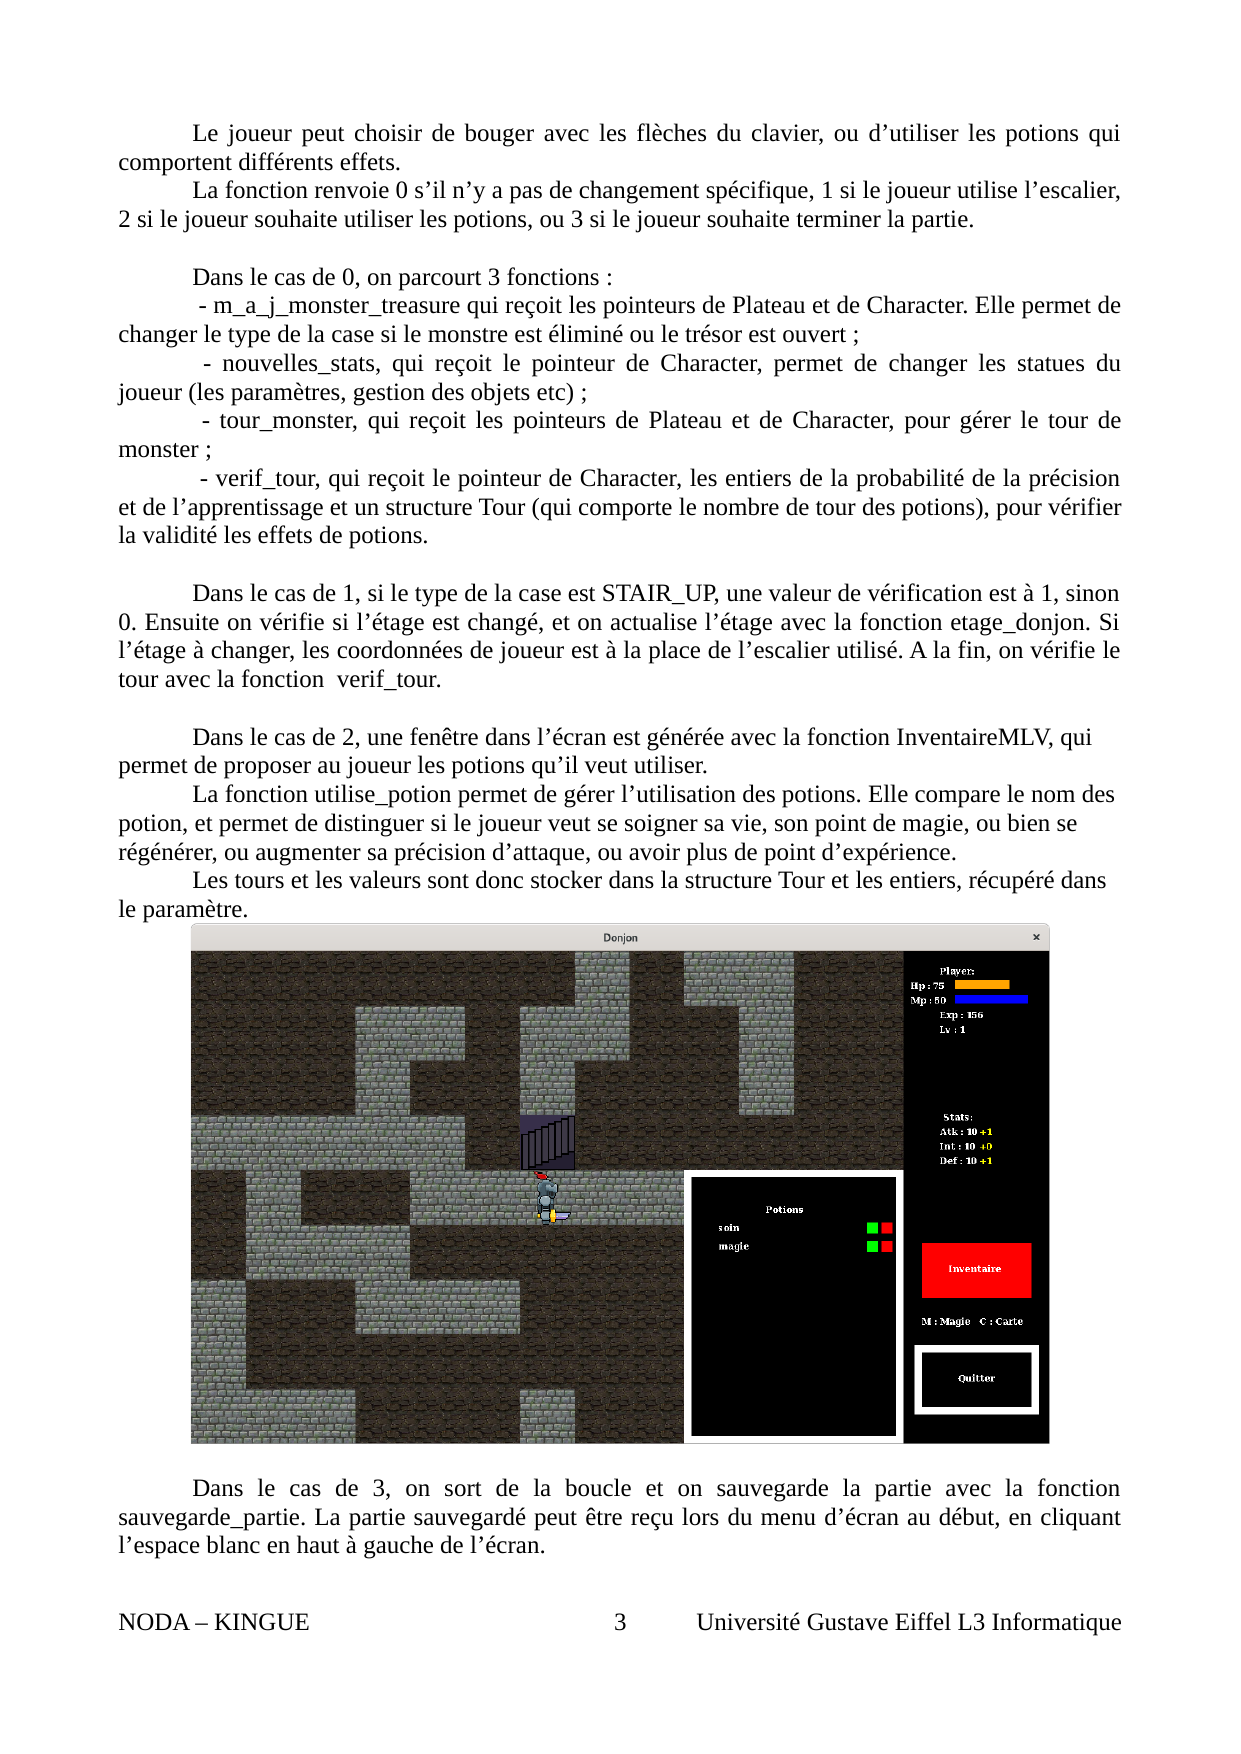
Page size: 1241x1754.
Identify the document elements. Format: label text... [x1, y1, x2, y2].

text Dans le cas de 2, une fenêtre dans l’écran est générée avec la fonction InventaireMLV, qui permet de proposer au joueur les potions qu’il veut utiliser. [118, 722, 1122, 779]
text Dans le cas de 1, si le type de la case est STAIR_UP, une valeur de vérification est à 1, sinon 0. Ensuite on vérifie si l’étage est changé, et on actualise l’étage avec la fonction etage_donjon. Si l’étage à changer, les coordonnées de joueur est à la place de l’escalier utilisé. A la fin, on vérifie le tour avec la fonction verif_tour. [118, 578, 1122, 693]
text - m_a_j_monster_treasure qui reçoit les pointeurs de Plateau et de Character. Elle permet de changer le type de la case si le monstre est éliminé ou le trésor est ouvert ; [118, 291, 1122, 348]
picture [190, 923, 1050, 1444]
text - verif_tour, qui reçoit le pointeur de Character, les entiers de la probabilité de la précision et de l’apprentissage et un structure Tour (qui comporte le nombre de tour des potions), pour vérifier la validité les effets de potions. [118, 463, 1122, 549]
text Dans le cas de 0, on parcourt 3 fonctions : [118, 262, 1122, 291]
text Le joueur peut choisir de bouger avec les flèches du clavier, ou d’utiliser les potions qui comportent différents effets. [118, 118, 1122, 176]
text - nouvelles_stats, qui reçoit le pointeur de Character, permet de changer les statues du joueur (les paramètres, gestion des objets etc) ; [118, 348, 1122, 406]
text Les tours et les valeurs sont donc stocker dans la structure Tour et les entiers, récupéré dans le paramètre. [118, 866, 1122, 923]
text La fonction renvoie 0 s’il n’y a pas de changement spécifique, 1 si le joueur utilise l’escalier, 2 si le joueur souhaite utiliser les potions, ou 3 si le joueur souhaite terminer la partie. [118, 176, 1122, 233]
text La fonction utilise_potion permet de gérer l’utilisation des potions. Elle compare le nom des potion, et permet de distinguer si le joueur veut se soigner sa vie, son point de magie, ou bien se régénérer, ou augmenter sa précision d’attaque, ou avoir plus de point d’expérience. [118, 779, 1122, 866]
text - tour_monster, qui reçoit les pointeurs de Plateau et de Character, pour gérer le tour de monster ; [118, 406, 1122, 463]
text Dans le cas de 3, on sort de la boucle et on sauvegarde la partie avec la fonction sauvegarde_partie. La partie sauvegardé peut être reçu lors du menu d’écran au début, en cliquant l’espace blanc en haut à gauche de l’écran. [118, 1473, 1122, 1559]
